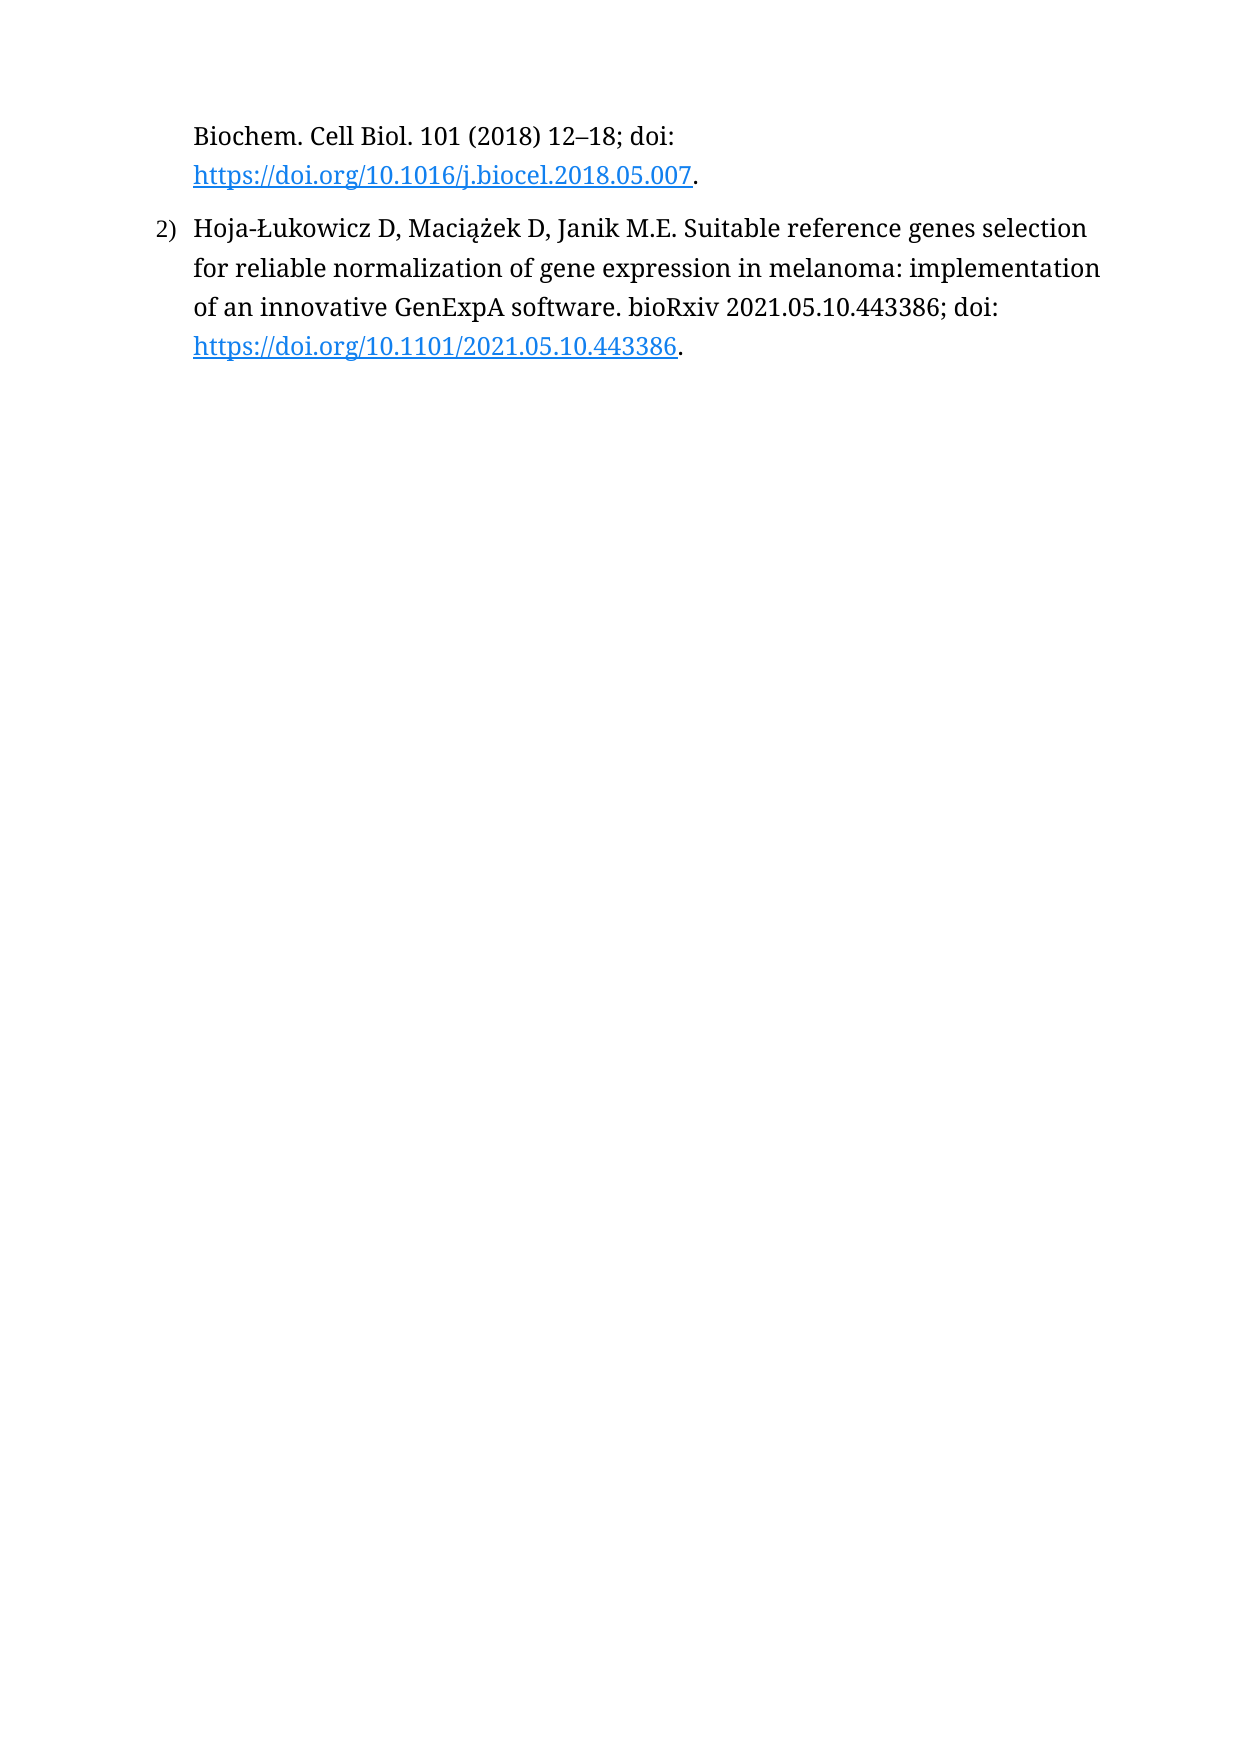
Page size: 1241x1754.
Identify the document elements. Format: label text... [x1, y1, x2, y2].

list Hoja-Łukowicz D, Maciążek D, Janik M.E. Suitable reference genes selection for reliable normalization of gene expression in melanoma: implementation of an innovative GenExpA software. bioRxiv 2021.05.10.443386; doi: https://doi.org/10.1101/2021.05.10.443386. [156, 211, 1122, 363]
list Biochem. Cell Biol. 101 (2018) 12–18; doi: https://doi.org/10.1016/j.biocel.2018.05.007. [156, 118, 1122, 191]
